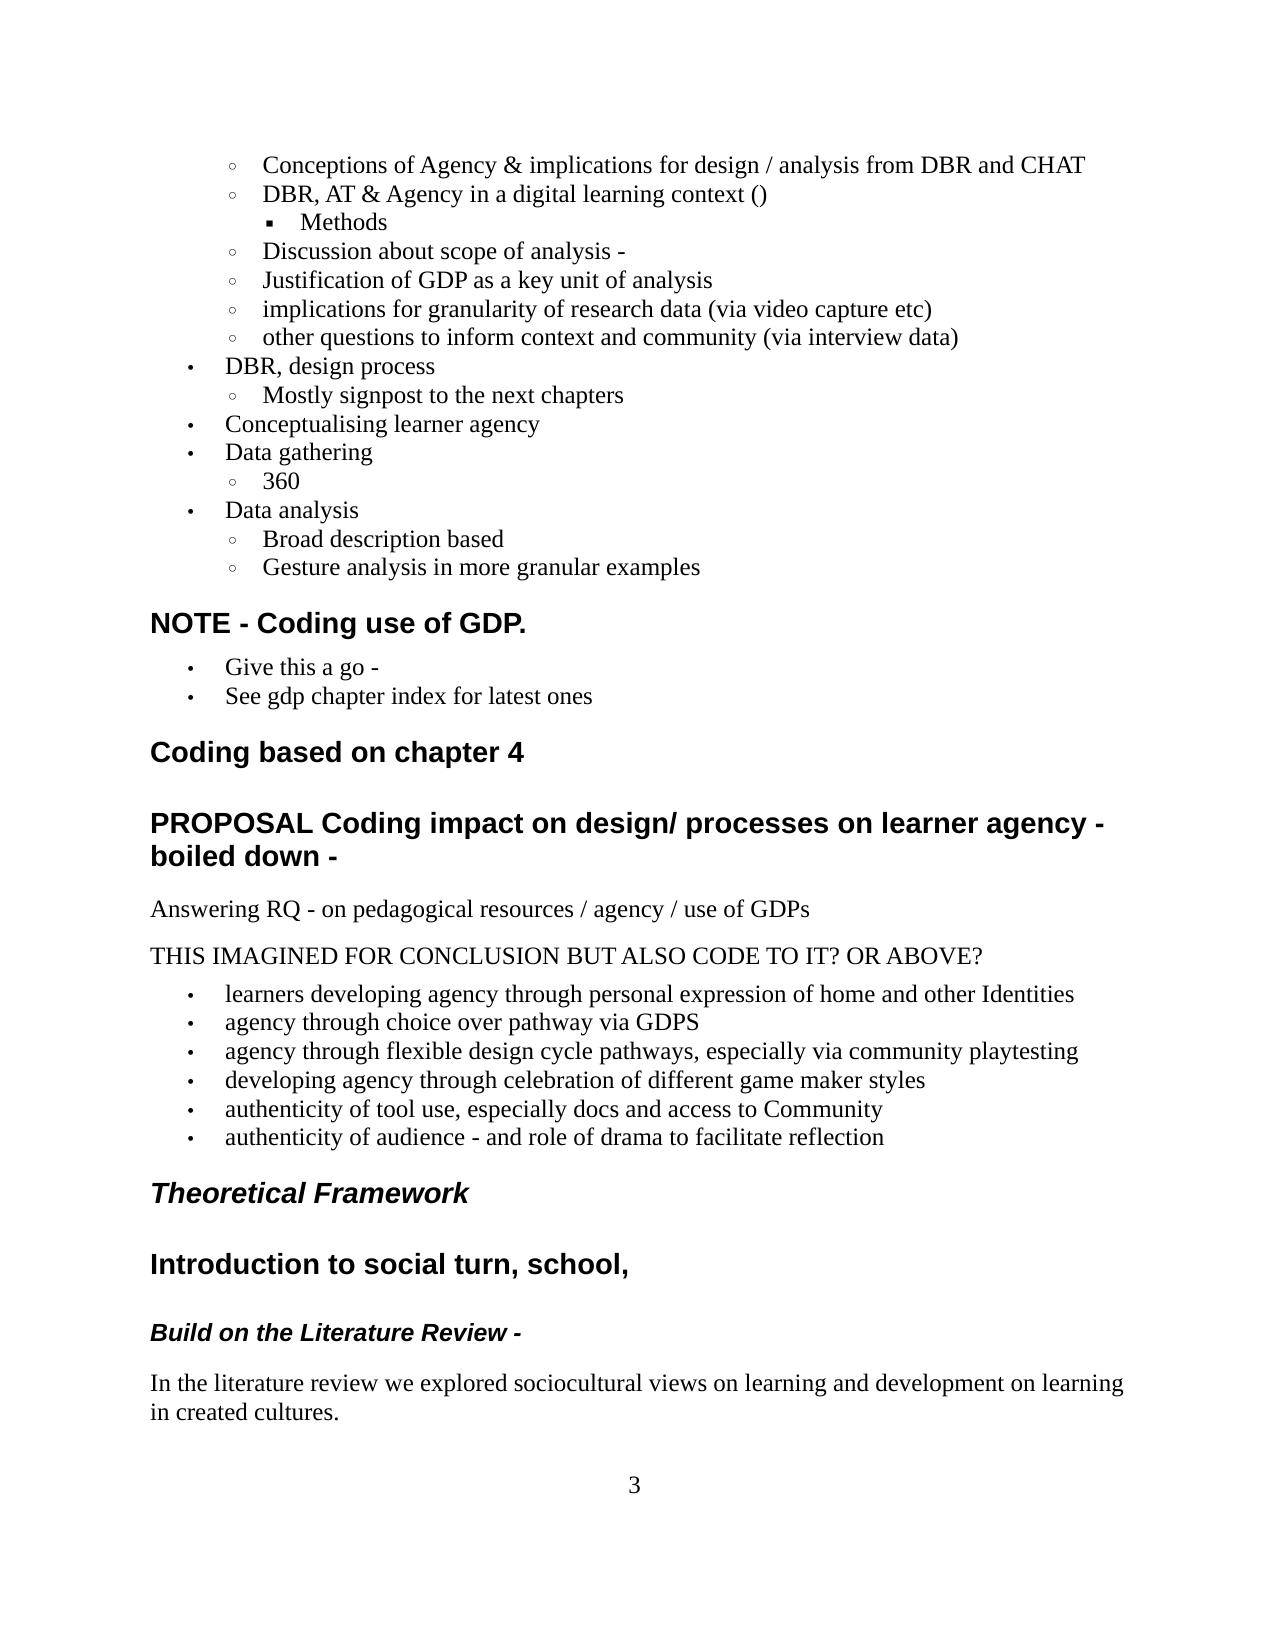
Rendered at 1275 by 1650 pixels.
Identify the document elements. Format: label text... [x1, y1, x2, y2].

subtitle Coding based on chapter 4 [150, 735, 1125, 768]
list DBR, design process [187, 351, 1125, 380]
list authenticity of tool use, especially docs and access to Community [187, 1094, 1125, 1122]
list Data analysis [187, 495, 1125, 524]
list Mostly signpost to the next chapters [225, 380, 1125, 409]
list Give this a go - [187, 652, 1125, 681]
list authenticity of audience - and role of drama to facilitate reflection [187, 1122, 1125, 1151]
list learners developing agency through personal expression of home and other Identities [187, 979, 1125, 1007]
subtitle Introduction to social turn, school, [150, 1247, 1125, 1281]
list agency through flexible design cycle pathways, especially via community playtesting [187, 1036, 1125, 1065]
list implications for granularity of research data (via video capture etc) [225, 294, 1125, 322]
subtitle PROPOSAL Coding impact on design/ processes on learner agency - boiled down - [150, 806, 1125, 873]
list other questions to inform context and community (via interview data) [225, 322, 1125, 351]
list agency through choice over pathway via GDPS [187, 1007, 1125, 1036]
list developing agency through celebration of different game maker styles [187, 1065, 1125, 1094]
list Data gathering [187, 437, 1125, 466]
list Broad description based [225, 524, 1125, 552]
list Discussion about scope of analysis - [225, 236, 1125, 265]
list Justification of GDP as a key unit of analysis [225, 265, 1125, 294]
subtitle Build on the Literature Review - [150, 1318, 1125, 1347]
list See gdp chapter index for latest ones [187, 681, 1125, 710]
list Methods [262, 207, 1125, 236]
text In the literature review we explored sociocultural views on learning and development on learning in created cultures. [150, 1368, 1125, 1426]
text Answering RQ - on pedagogical resources / agency / use of GDPs [150, 894, 1125, 923]
list Gesture analysis in more granular examples [225, 552, 1125, 581]
list Conceptualising learner agency [187, 409, 1125, 437]
text THIS IMAGINED FOR CONCLUSION BUT ALSO CODE TO IT? OR ABOVE? [150, 941, 1125, 970]
list Conceptions of Agency & implications for design / analysis from DBR and CHAT [225, 150, 1125, 179]
list DBR, AT & Agency in a digital learning context () [225, 179, 1125, 207]
subtitle Theoretical Framework [150, 1176, 1125, 1210]
subtitle NOTE - Coding use of GDP. [150, 606, 1125, 640]
list 360 [225, 466, 1125, 495]
